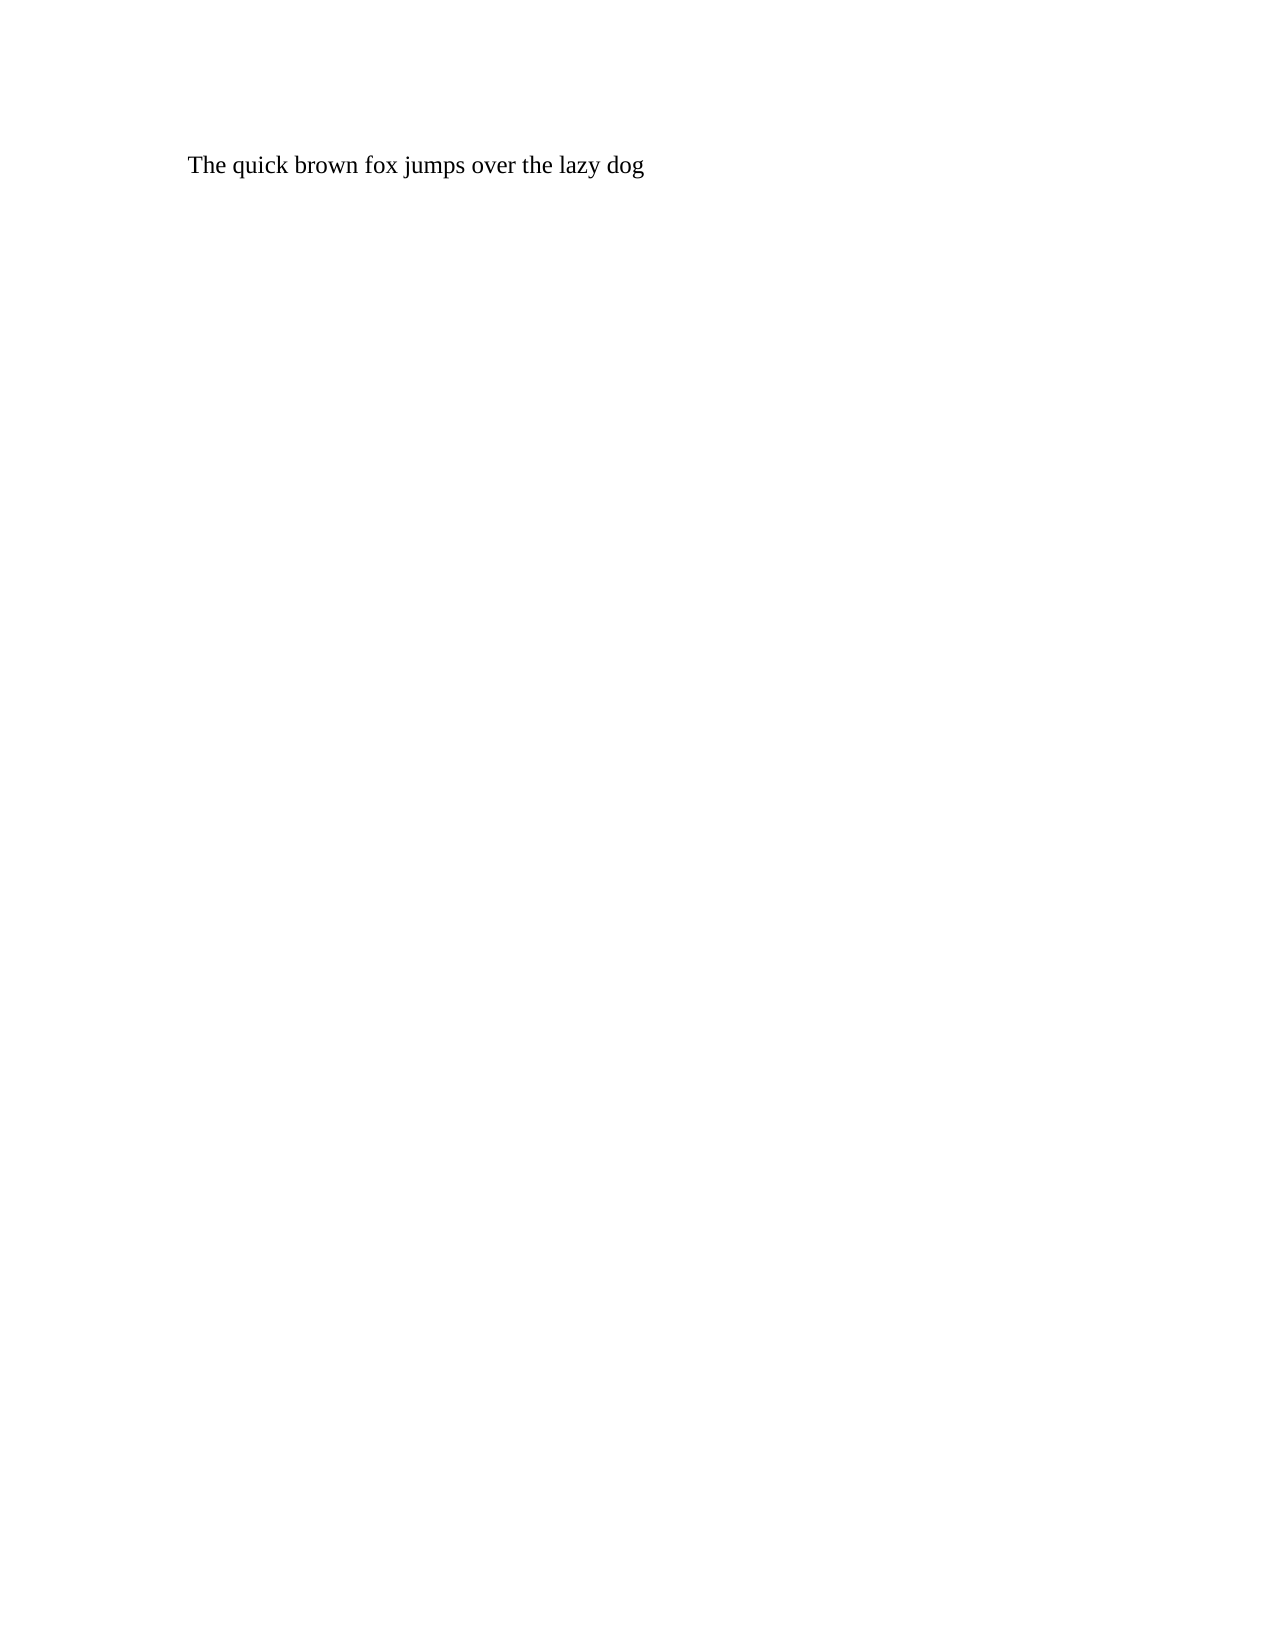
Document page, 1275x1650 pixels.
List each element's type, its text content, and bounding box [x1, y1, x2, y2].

text The quick brown fox jumps over the lazy dog [187, 150, 1087, 179]
